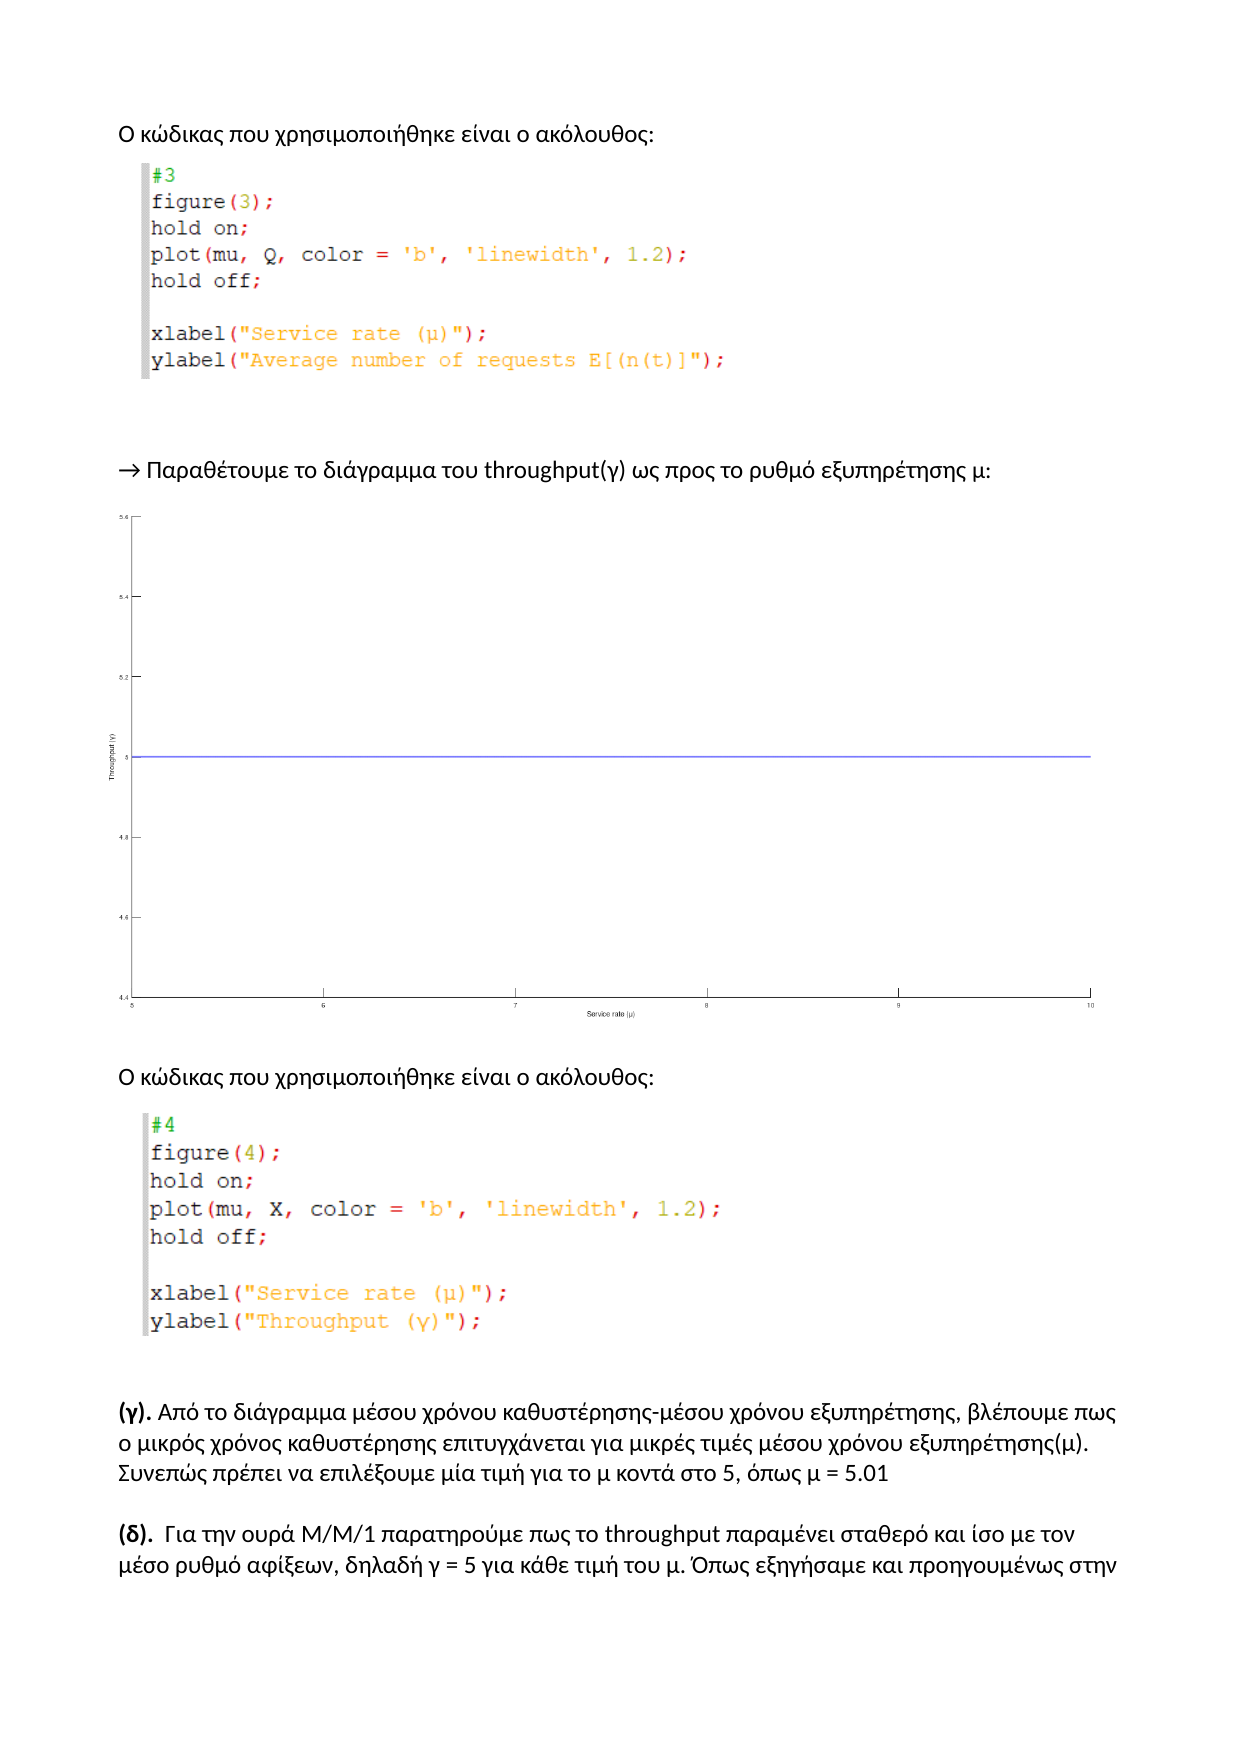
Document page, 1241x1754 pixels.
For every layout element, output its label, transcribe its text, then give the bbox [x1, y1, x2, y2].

picture [141, 163, 732, 379]
text Ο κώδικας που χρησιμοποιήθηκε είναι ο ακόλουθος: [118, 118, 1122, 149]
text (γ). Από το διάγραμμα μέσου χρόνου καθυστέρησης-μέσου χρόνου εξυπηρέτησης, βλέπουμε πως ο μικρός χρόνος καθυστέρησης επιτυγχάνεται για μικρές τιμές μέσου χρόνου εξυπηρέτησης(μ). Συνεπώς πρέπει να επιλέξουμε μία τιμή για το μ κοντά στο 5, όπως μ = 5.01 [118, 1397, 1122, 1488]
text (δ). Για την ουρά M/M/1 παρατηρούμε πως το throughput παραμένει σταθερό και ίσο με τον μέσο ρυθμό αφίξεων, δηλαδή γ = 5 για κάθε τιμή του μ. Όπως εξηγήσαμε και προηγουμένως στην [118, 1519, 1122, 1580]
text → Παραθέτουμε το διάγραμμα του throughput(γ) ως προς το ρυθμό εξυπηρέτησης μ: [118, 454, 1122, 484]
text Ο κώδικας που χρησιμοποιήθηκε είναι ο ακόλουθος: [118, 1061, 1122, 1091]
picture [142, 1113, 737, 1336]
picture [88, 506, 1133, 1031]
